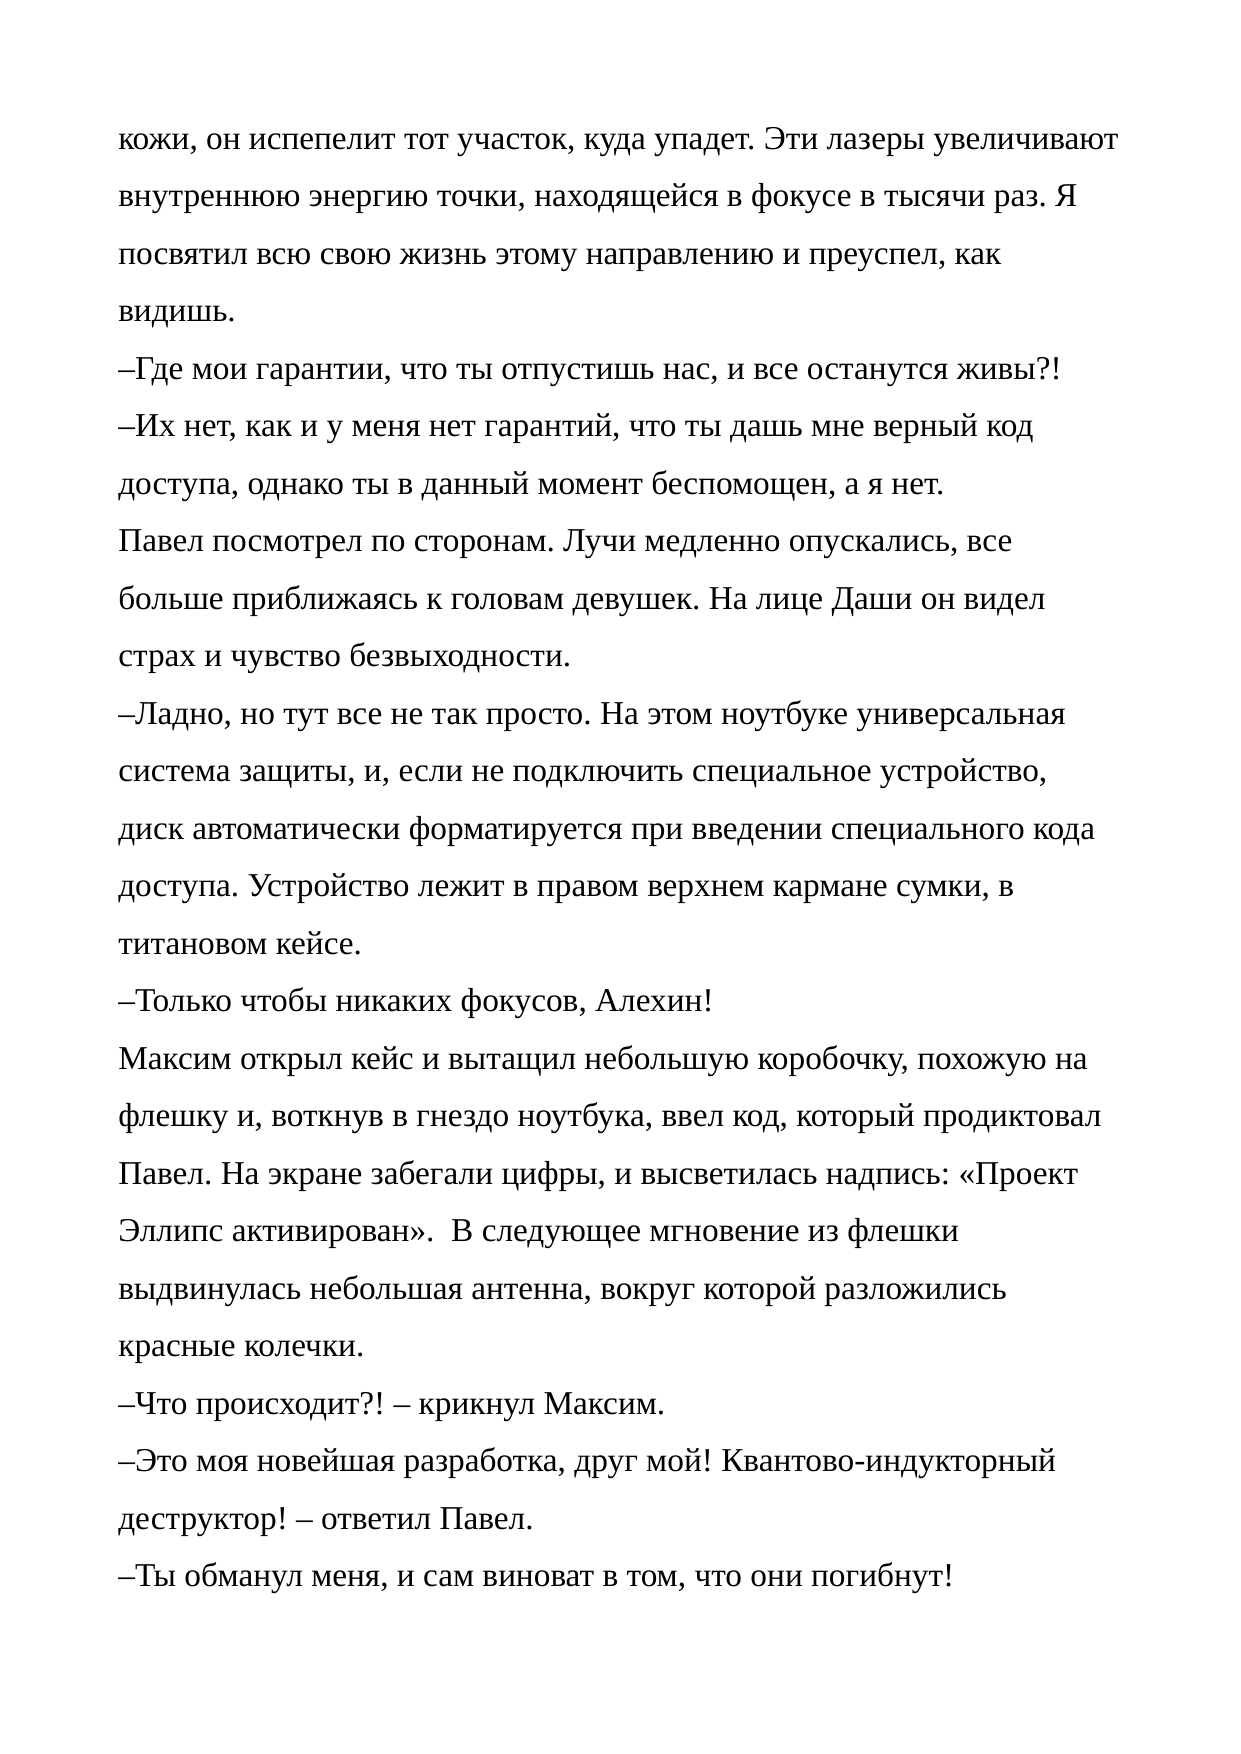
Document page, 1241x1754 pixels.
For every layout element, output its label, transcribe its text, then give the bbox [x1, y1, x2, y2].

text –Только чтобы никаких фокусов, Алехин! [118, 981, 1122, 1019]
text –Ты обманул меня, и сам виноват в том, что они погибнут! [118, 1556, 1122, 1594]
text –Где мои гарантии, что ты отпустишь нас, и все останутся живы?! [118, 348, 1122, 386]
text кожи, он испепелит тот участок, куда упадет. Эти лазеры увеличивают внутреннюю энергию точки, находящейся в фокусе в тысячи раз. Я посвятил всю свою жизнь этому направлению и преуспел, как видишь. [118, 118, 1122, 329]
text Павел посмотрел по сторонам. Лучи медленно опускались, все больше приближаясь к головам девушек. На лице Даши он видел страх и чувство безвыходности. [118, 521, 1122, 674]
text Максим открыл кейс и вытащил небольшую коробочку, похожую на флешку и, воткнув в гнездо ноутбука, ввел код, который продиктовал Павел. На экране забегали цифры, и высветилась надпись: «Проект Эллипс активирован». В следующее мгновение из флешки выдвинулась небольшая антенна, вокруг которой разложились красные колечки. [118, 1038, 1122, 1364]
text –Ладно, но тут все не так просто. На этом ноутбуке универсальная система защиты, и, если не подключить специальное устройство, диск автоматически форматируется при введении специального кода доступа. Устройство лежит в правом верхнем кармане сумки, в титановом кейсе. [118, 693, 1122, 961]
text –Это моя новейшая разработка, друг мой! Квантово-индукторный деструктор! – ответил Павел. [118, 1441, 1122, 1536]
text –Что происходит?! – крикнул Максим. [118, 1383, 1122, 1421]
text –Их нет, как и у меня нет гарантий, что ты дашь мне верный код доступа, однако ты в данный момент беспомощен, а я нет. [118, 406, 1122, 501]
